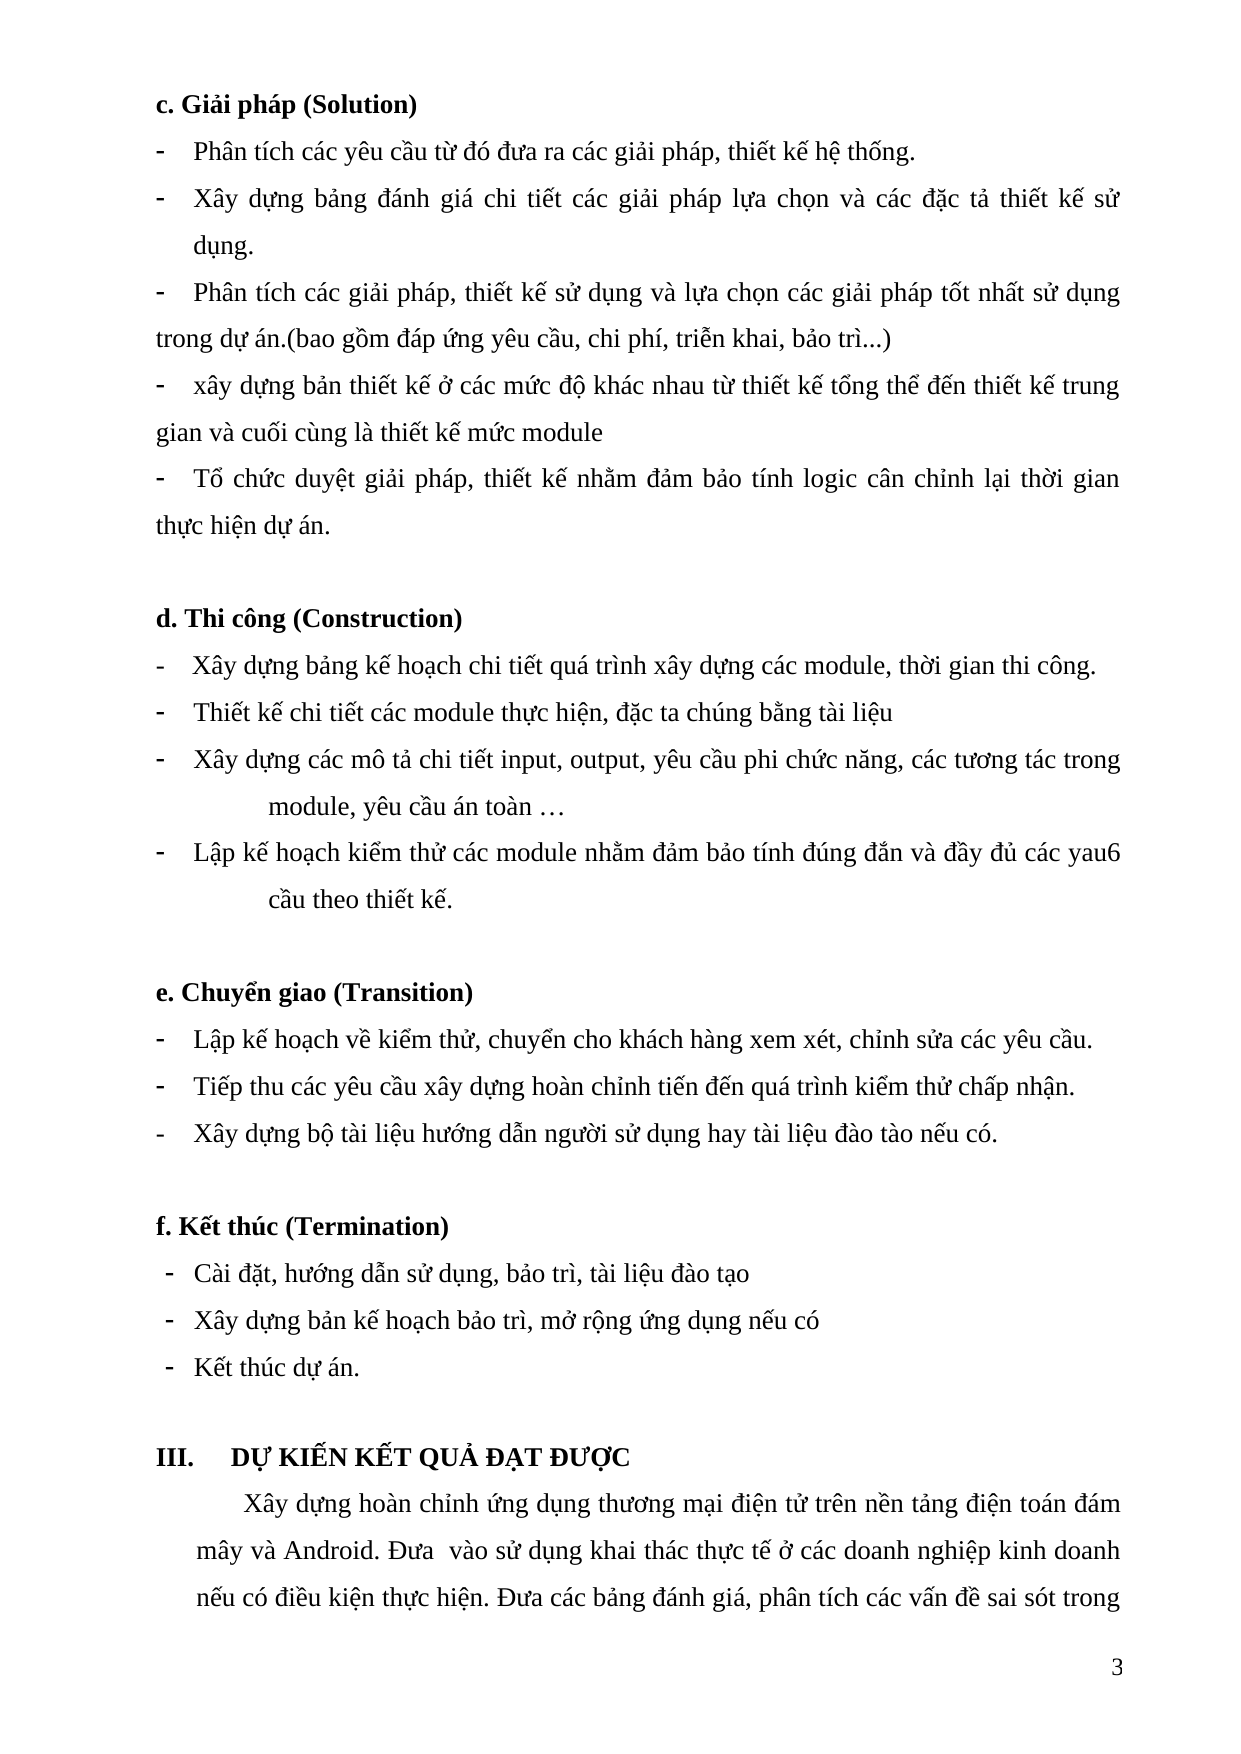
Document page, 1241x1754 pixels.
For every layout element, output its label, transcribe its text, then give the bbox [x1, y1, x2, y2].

list Xây dựng bản kế hoạch bảo trì, mở rộng ứng dụng nếu có [165, 1304, 1122, 1335]
text d. Thi công (Construction) [156, 603, 1122, 634]
list Xây dựng bộ tài liệu hướng dẫn người sử dụng hay tài liệu đào tào nếu có. [156, 1117, 1122, 1148]
list xây dựng bản thiết kế ở các mức độ khác nhau từ thiết kế tổng thể đến thiết kế trung gian và cuối cùng là thiết kế mức module [156, 369, 1122, 447]
list DỰ KIẾN KẾT QUẢ ĐẠT ĐƯỢC [156, 1441, 1122, 1472]
list Lập kế hoạch về kiểm thử, chuyển cho khách hàng xem xét, chỉnh sửa các yêu cầu. [118, 1023, 1122, 1054]
list Xây dựng bảng đánh giá chi tiết các giải pháp lựa chọn và các đặc tả thiết kế sử dụng. [156, 182, 1122, 260]
list Tổ chức duyệt giải pháp, thiết kế nhằm đảm bảo tính logic cân chỉnh lại thời gian thực hiện dự án. [156, 462, 1122, 540]
text e. Chuyển giao (Transition) [118, 976, 1122, 1007]
list Tiếp thu các yêu cầu xây dựng hoàn chỉnh tiến đến quá trình kiểm thử chấp nhận. [118, 1070, 1122, 1101]
list Kết thúc dự án. [165, 1351, 1122, 1382]
list Xây dựng các mô tả chi tiết input, output, yêu cầu phi chức năng, các tương tác trong module, yêu cầu án toàn … [156, 743, 1122, 821]
list Phân tích các yêu cầu từ đó đưa ra các giải pháp, thiết kế hệ thống. [156, 135, 1122, 167]
text c. Giải pháp (Solution) [156, 89, 1122, 120]
list Thiết kế chi tiết các module thực hiện, đặc ta chúng bằng tài liệu [156, 696, 1122, 727]
list Lập kế hoạch kiểm thử các module nhằm đảm bảo tính đúng đắn và đầy đủ các yau6 cầu theo thiết kế. [156, 836, 1122, 914]
text f. Kết thúc (Termination) [118, 1210, 1122, 1241]
text Xây dựng hoàn chỉnh ứng dụng thương mại điện tử trên nền tảng điện toán đám mây và Android. Đưa vào sử dụng khai thác thực tế ở các doanh nghiệp kinh doanh nếu có điều kiện thực hiện. Đưa các bảng đánh giá, phân tích các vấn đề sai sót trong [196, 1487, 1122, 1612]
list Phân tích các giải pháp, thiết kế sử dụng và lựa chọn các giải pháp tốt nhất sử dụng trong dự án.(bao gồm đáp ứng yêu cầu, chi phí, triễn khai, bảo trì...) [156, 276, 1122, 353]
text - Xây dựng bảng kế hoạch chi tiết quá trình xây dựng các module, thời gian thi công. [156, 649, 1122, 680]
list Cài đặt, hướng dẫn sử dụng, bảo trì, tài liệu đào tạo [165, 1257, 1122, 1288]
